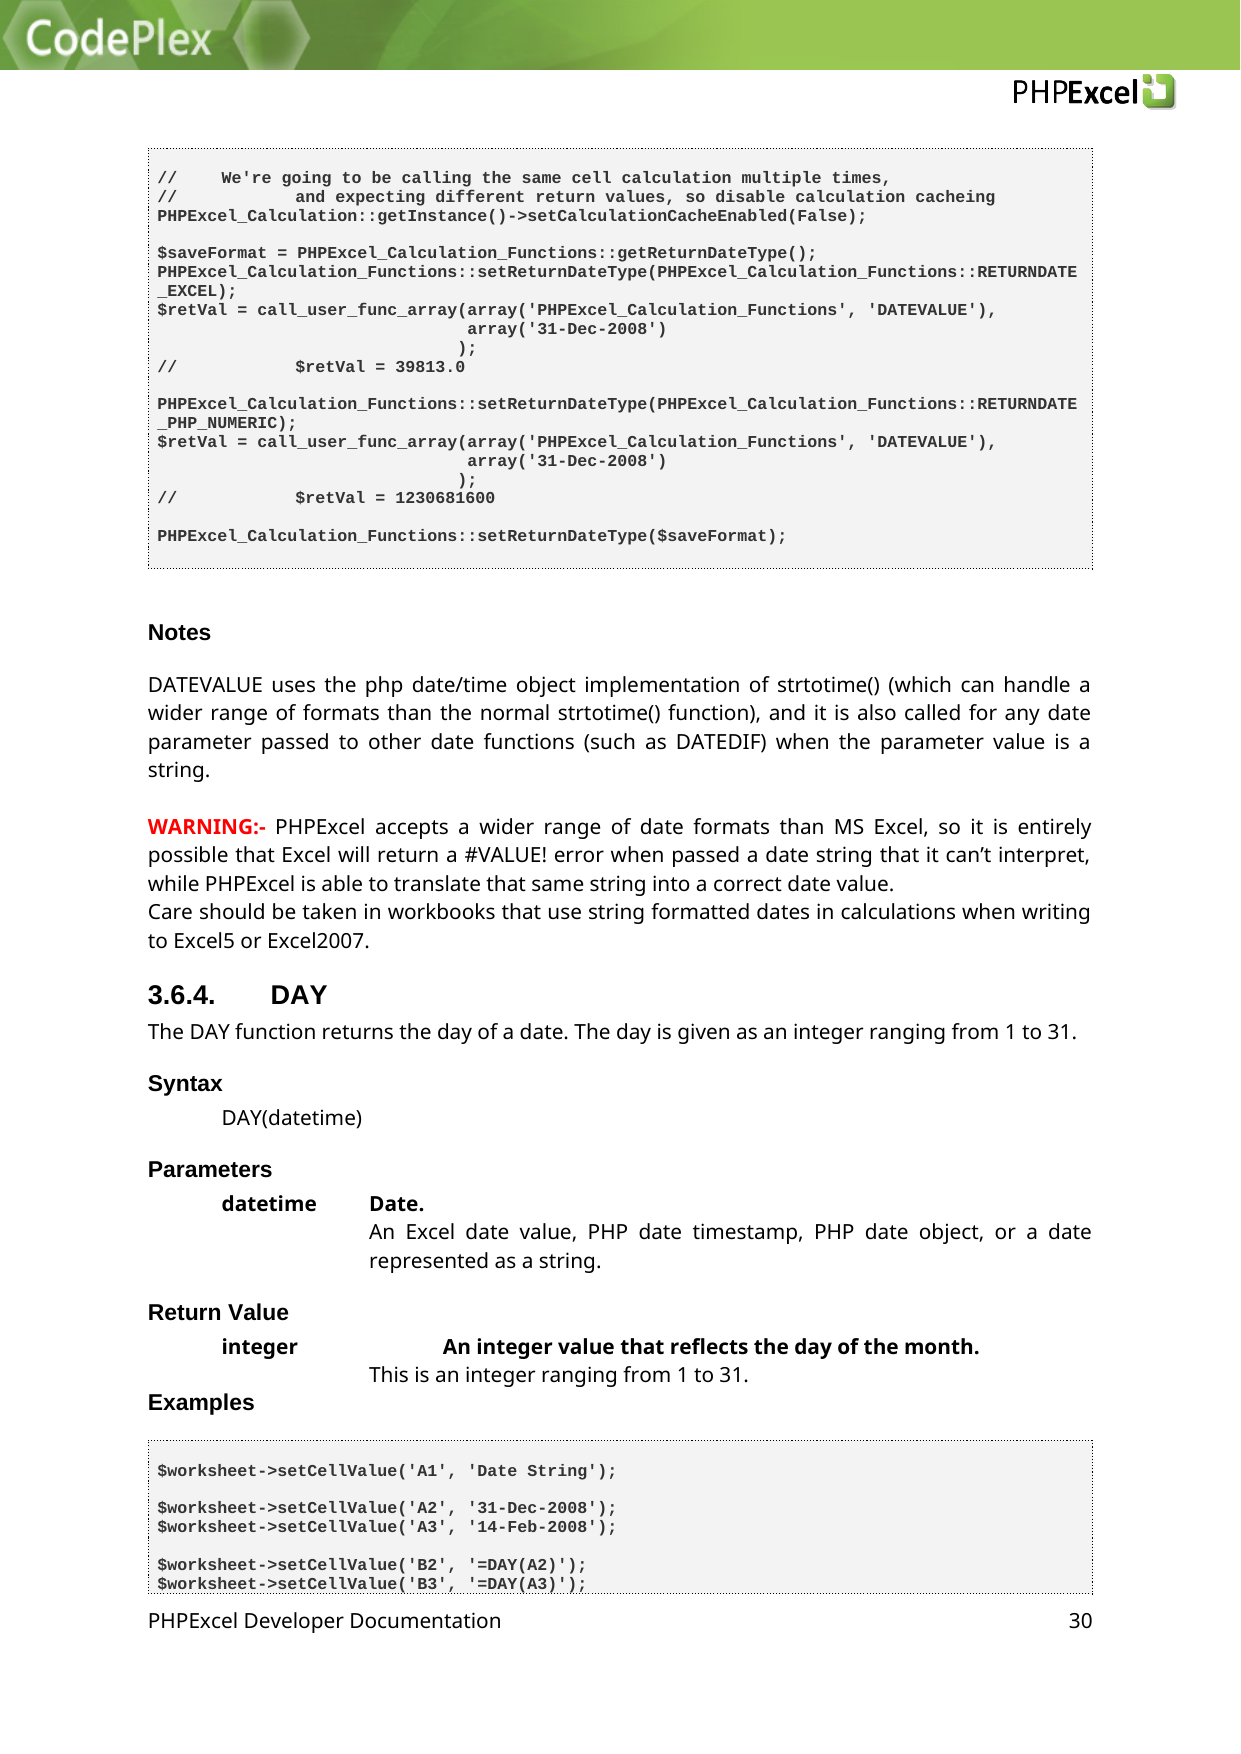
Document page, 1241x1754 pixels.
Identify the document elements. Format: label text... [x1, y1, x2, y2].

text $retVal = call_user_func_array(array('PHPExcel_Calculation_Functions', 'DATEVALUE'), [148, 298, 1093, 317]
subtitle Return Value [148, 1299, 1093, 1326]
subtitle Syntax [148, 1070, 1093, 1097]
text PHPExcel_Calculation_Functions::setReturnDateType(PHPExcel_Calculation_Functions::RETURNDATE_EXCEL); [148, 261, 1093, 298]
text integer An integer value that reflects the day of the month. [221, 1332, 1093, 1360]
text Care should be taken in workbooks that use string formatted dates in calculations when writing to Excel5 or Excel2007. [148, 897, 1093, 954]
subtitle Parameters [148, 1156, 1093, 1183]
text // We're going to be calling the same cell calculation multiple times, [148, 166, 1093, 185]
subtitle DAY [148, 979, 1093, 1011]
text $worksheet->setCellValue('A1', 'Date String'); [148, 1459, 1093, 1478]
text $worksheet->setCellValue('A2', '31-Dec-2008'); [148, 1497, 1093, 1516]
text DAY(datetime) [221, 1103, 1093, 1131]
text datetime Date. [221, 1189, 1093, 1217]
text PHPExcel_Calculation::getInstance()->setCalculationCacheEnabled(False); [148, 204, 1093, 223]
text // $retVal = 1230681600 [148, 487, 1093, 506]
subtitle Notes [148, 619, 1093, 645]
text $saveFormat = PHPExcel_Calculation_Functions::getReturnDateType(); [148, 242, 1093, 261]
text // $retVal = 39813.0 [148, 355, 1093, 374]
text $retVal = call_user_func_array(array('PHPExcel_Calculation_Functions', 'DATEVALUE'), [148, 430, 1093, 449]
text array('31-Dec-2008') [148, 317, 1093, 336]
text PHPExcel_Calculation_Functions::setReturnDateType($saveFormat); [148, 525, 1093, 543]
text $worksheet->setCellValue('B2', '=DAY(A2)'); [148, 1553, 1093, 1572]
subtitle Examples [148, 1389, 1093, 1415]
text WARNING:- PHPExcel accepts a wider range of date formats than MS Excel, so it is entirely possible that Excel will return a #VALUE! error when passed a date string that it can’t interpret, while PHPExcel is able to translate that same string into a correct date value. [148, 812, 1093, 897]
text DATEVALUE uses the php date/time object implementation of strtotime() (which can handle a wider range of formats than the normal strtotime() function), and it is also called for any date parameter passed to other date functions (such as DATEDIF) when the parameter value is a string. [148, 670, 1093, 784]
text This is an integer ranging from 1 to 31. [369, 1360, 1093, 1389]
text ); [148, 336, 1093, 355]
text PHPExcel_Calculation_Functions::setReturnDateType(PHPExcel_Calculation_Functions::RETURNDATE_PHP_NUMERIC); [148, 393, 1093, 430]
text $worksheet->setCellValue('B3', '=DAY(A3)'); [148, 1572, 1093, 1594]
text The DAY function returns the day of a date. The day is given as an integer ranging from 1 to 31. [148, 1017, 1093, 1045]
text array('31-Dec-2008') [148, 449, 1093, 468]
text ); [148, 468, 1093, 487]
text // and expecting different return values, so disable calculation cacheing [148, 185, 1093, 204]
text An Excel date value, PHP date timestamp, PHP date object, or a date represented as a string. [369, 1217, 1093, 1274]
text $worksheet->setCellValue('A3', '14-Feb-2008'); [148, 1516, 1093, 1534]
